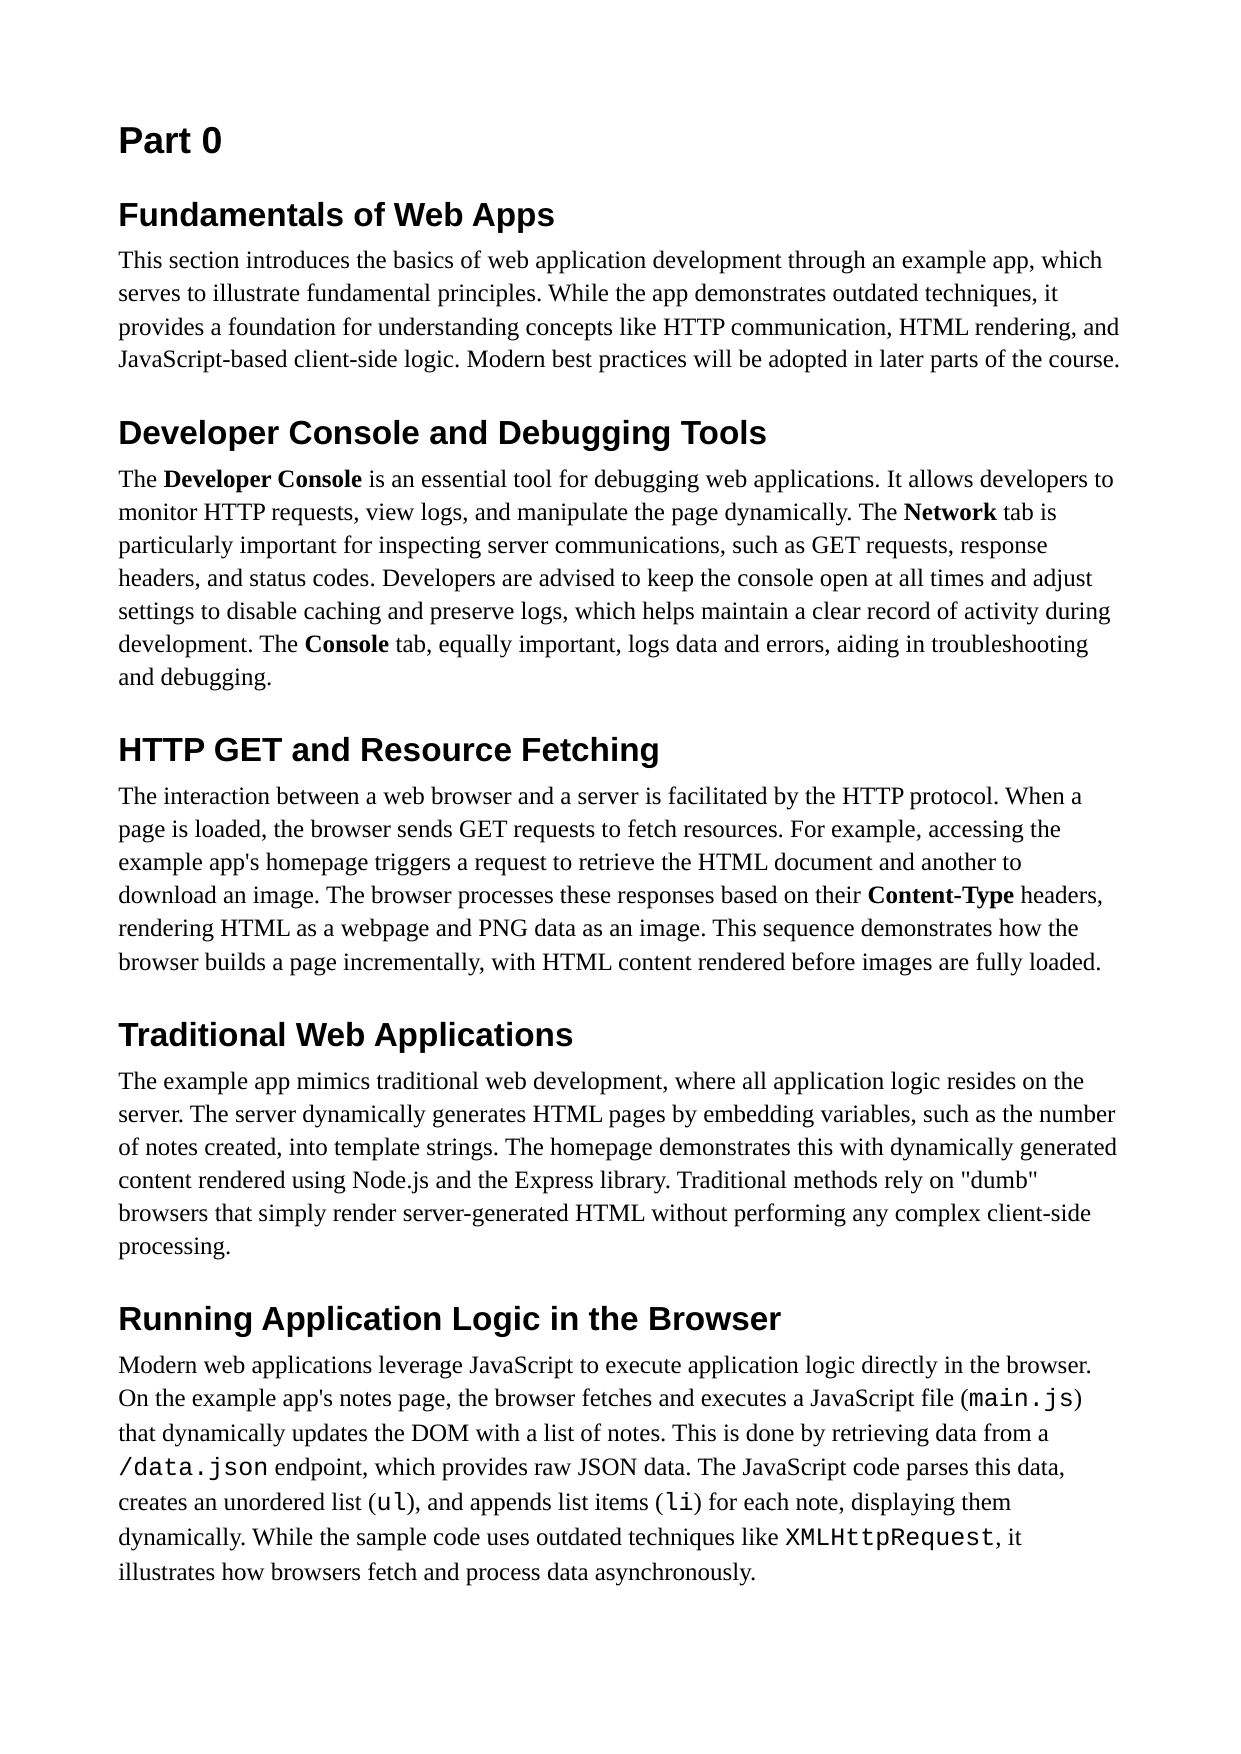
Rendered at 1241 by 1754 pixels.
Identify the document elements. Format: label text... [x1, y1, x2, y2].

subtitle Developer Console and Debugging Tools [118, 413, 1122, 451]
subtitle HTTP GET and Resource Fetching [118, 731, 1122, 769]
text This section introduces the basics of web application development through an example app, which serves to illustrate fundamental principles. While the app demonstrates outdated techniques, it provides a foundation for understanding concepts like HTTP communication, HTML rendering, and JavaScript-based client-side logic. Modern best practices will be adopted in later parts of the course. [118, 246, 1122, 373]
text The Developer Console is an essential tool for debugging web applications. It allows developers to monitor HTTP requests, view logs, and manipulate the page dynamically. The Network tab is particularly important for inspecting server communications, such as GET requests, response headers, and status codes. Developers are advised to keep the console open at all times and adjust settings to disable caching and preserve logs, which helps maintain a clear record of activity during development. The Console tab, equally important, logs data and errors, aiding in troubleshooting and debugging. [118, 464, 1122, 691]
subtitle Running Application Logic in the Browser [118, 1299, 1122, 1338]
text The example app mimics traditional web development, where all application logic resides on the server. The server dynamically generates HTML pages by embedding variables, such as the number of notes created, into template strings. The homepage demonstrates this with dynamically generated content rendered using Node.js and the Express library. Traditional methods rely on "dumb" browsers that simply render server-generated HTML without performing any complex client-side processing. [118, 1066, 1122, 1260]
text Modern web applications leverage JavaScript to execute application logic directly in the browser. On the example app's notes page, the browser fetches and executes a JavaScript file (main.js) that dynamically updates the DOM with a list of notes. This is done by retrieving data from a /data.json endpoint, which provides raw JSON data. The JavaScript code parses this data, creates an unordered list (ul), and appends list items (li) for each note, displaying them dynamically. While the sample code uses outdated techniques like XMLHttpRequest, it illustrates how browsers fetch and process data asynchronously. [118, 1350, 1122, 1586]
text The interaction between a web browser and a server is facilitated by the HTTP protocol. When a page is loaded, the browser sends GET requests to fetch resources. For example, accessing the example app's homepage triggers a request to retrieve the HTML document and another to download an image. The browser processes these responses based on their Content-Type headers, rendering HTML as a webpage and PNG data as an image. This sequence demonstrates how the browser builds a page incrementally, with HTML content rendered before images are fully loaded. [118, 781, 1122, 975]
subtitle Part 0 [118, 118, 1122, 161]
subtitle Traditional Web Applications [118, 1015, 1122, 1053]
subtitle Fundamentals of Web Apps [118, 194, 1122, 233]
